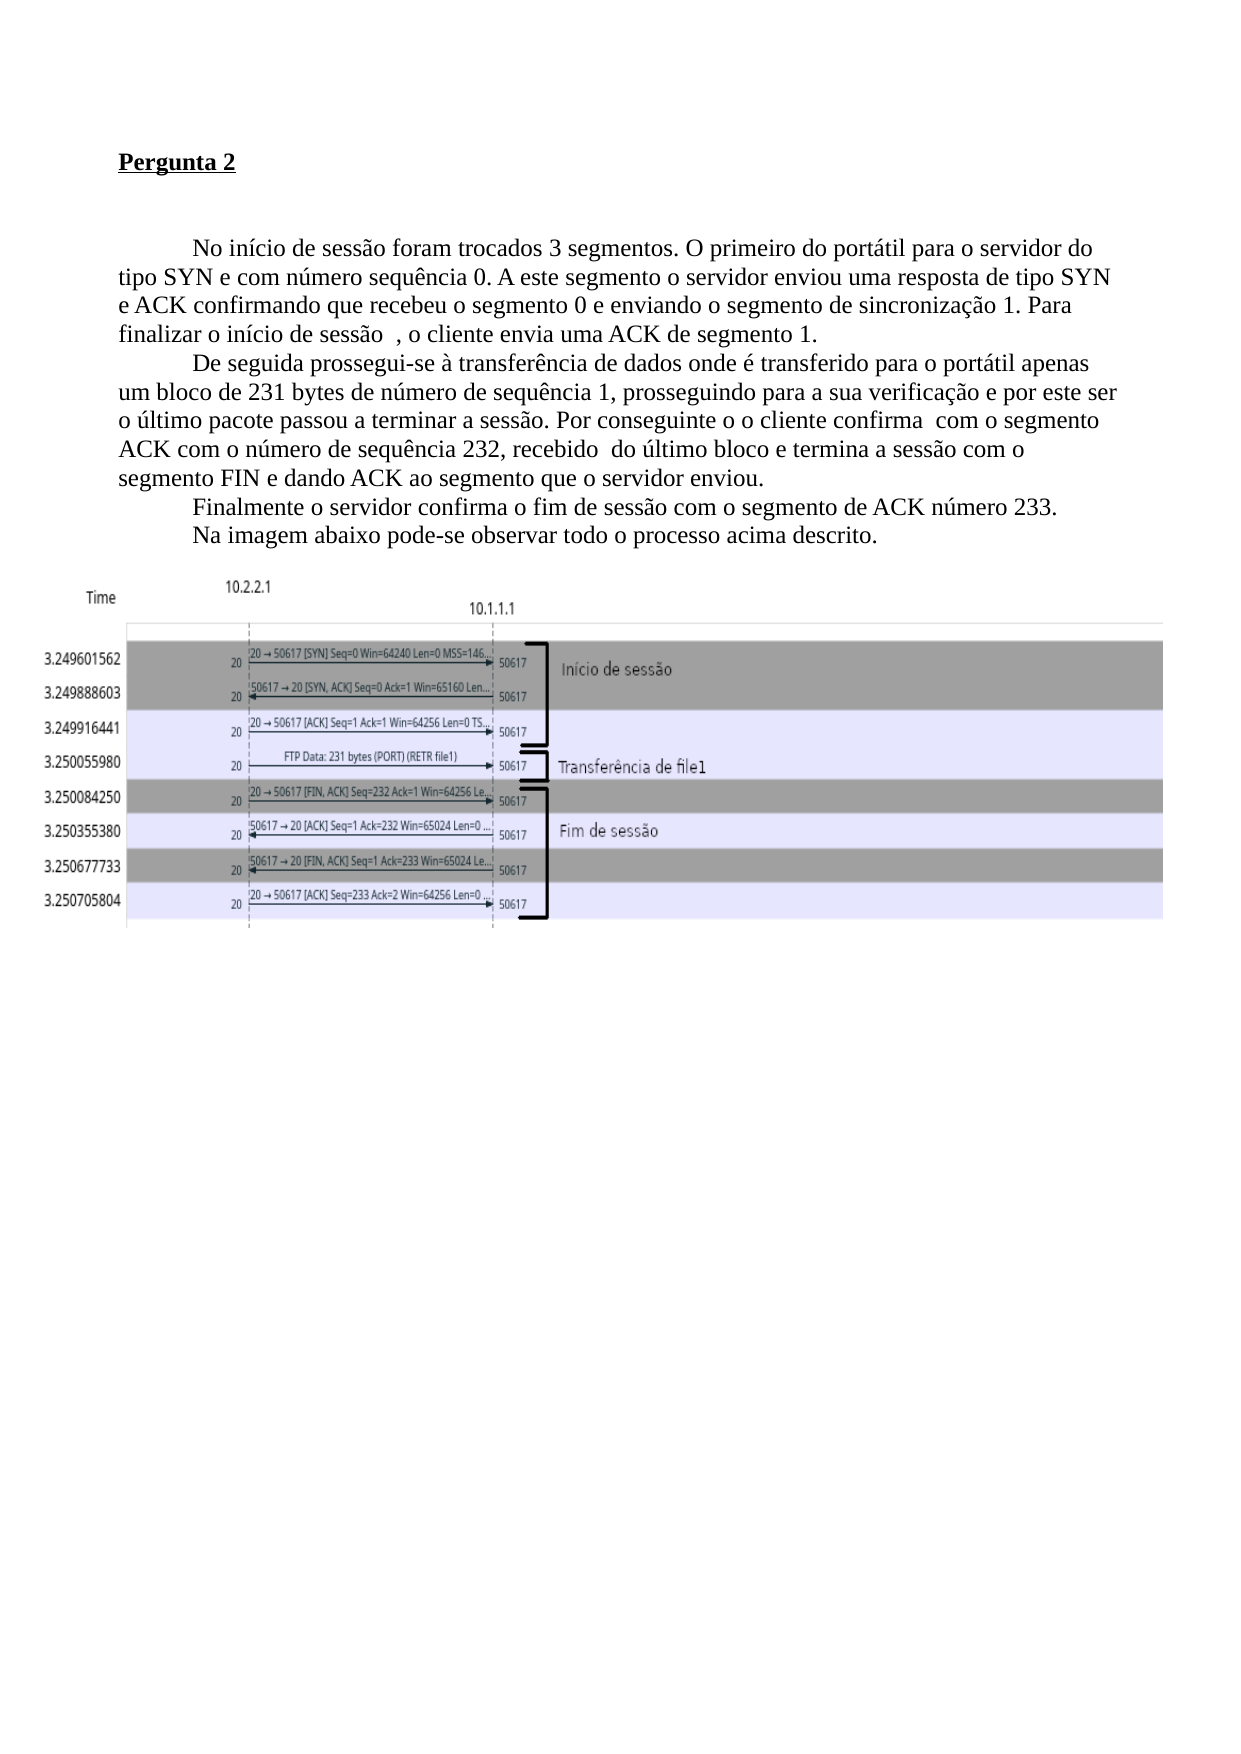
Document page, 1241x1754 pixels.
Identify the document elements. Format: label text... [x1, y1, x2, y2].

text Pergunta 2 [118, 147, 1122, 176]
text De seguida prossegui-se à transferência de dados onde é transferido para o portátil apenas um bloco de 231 bytes de número de sequência 1, prosseguindo para a sua verificação e por este ser o último pacote passou a terminar a sessão. Por conseguinte o o cliente confirma com o segmento ACK com o número de sequência 232, recebido do último bloco e termina a sessão com o segmento FIN e dando ACK ao segmento que o servidor enviou. [118, 348, 1122, 492]
picture [40, 578, 1163, 928]
text Na imagem abaixo pode-se observar todo o processo acima descrito. [118, 521, 1122, 549]
text Finalmente o servidor confirma o fim de sessão com o segmento de ACK número 233. [118, 492, 1122, 521]
text No início de sessão foram trocados 3 segmentos. O primeiro do portátil para o servidor do tipo SYN e com número sequência 0. A este segmento o servidor enviou uma resposta de tipo SYN e ACK confirmando que recebeu o segmento 0 e enviando o segmento de sincronização 1. Para finalizar o início de sessão , o cliente envia uma ACK de segmento 1. [118, 233, 1122, 348]
